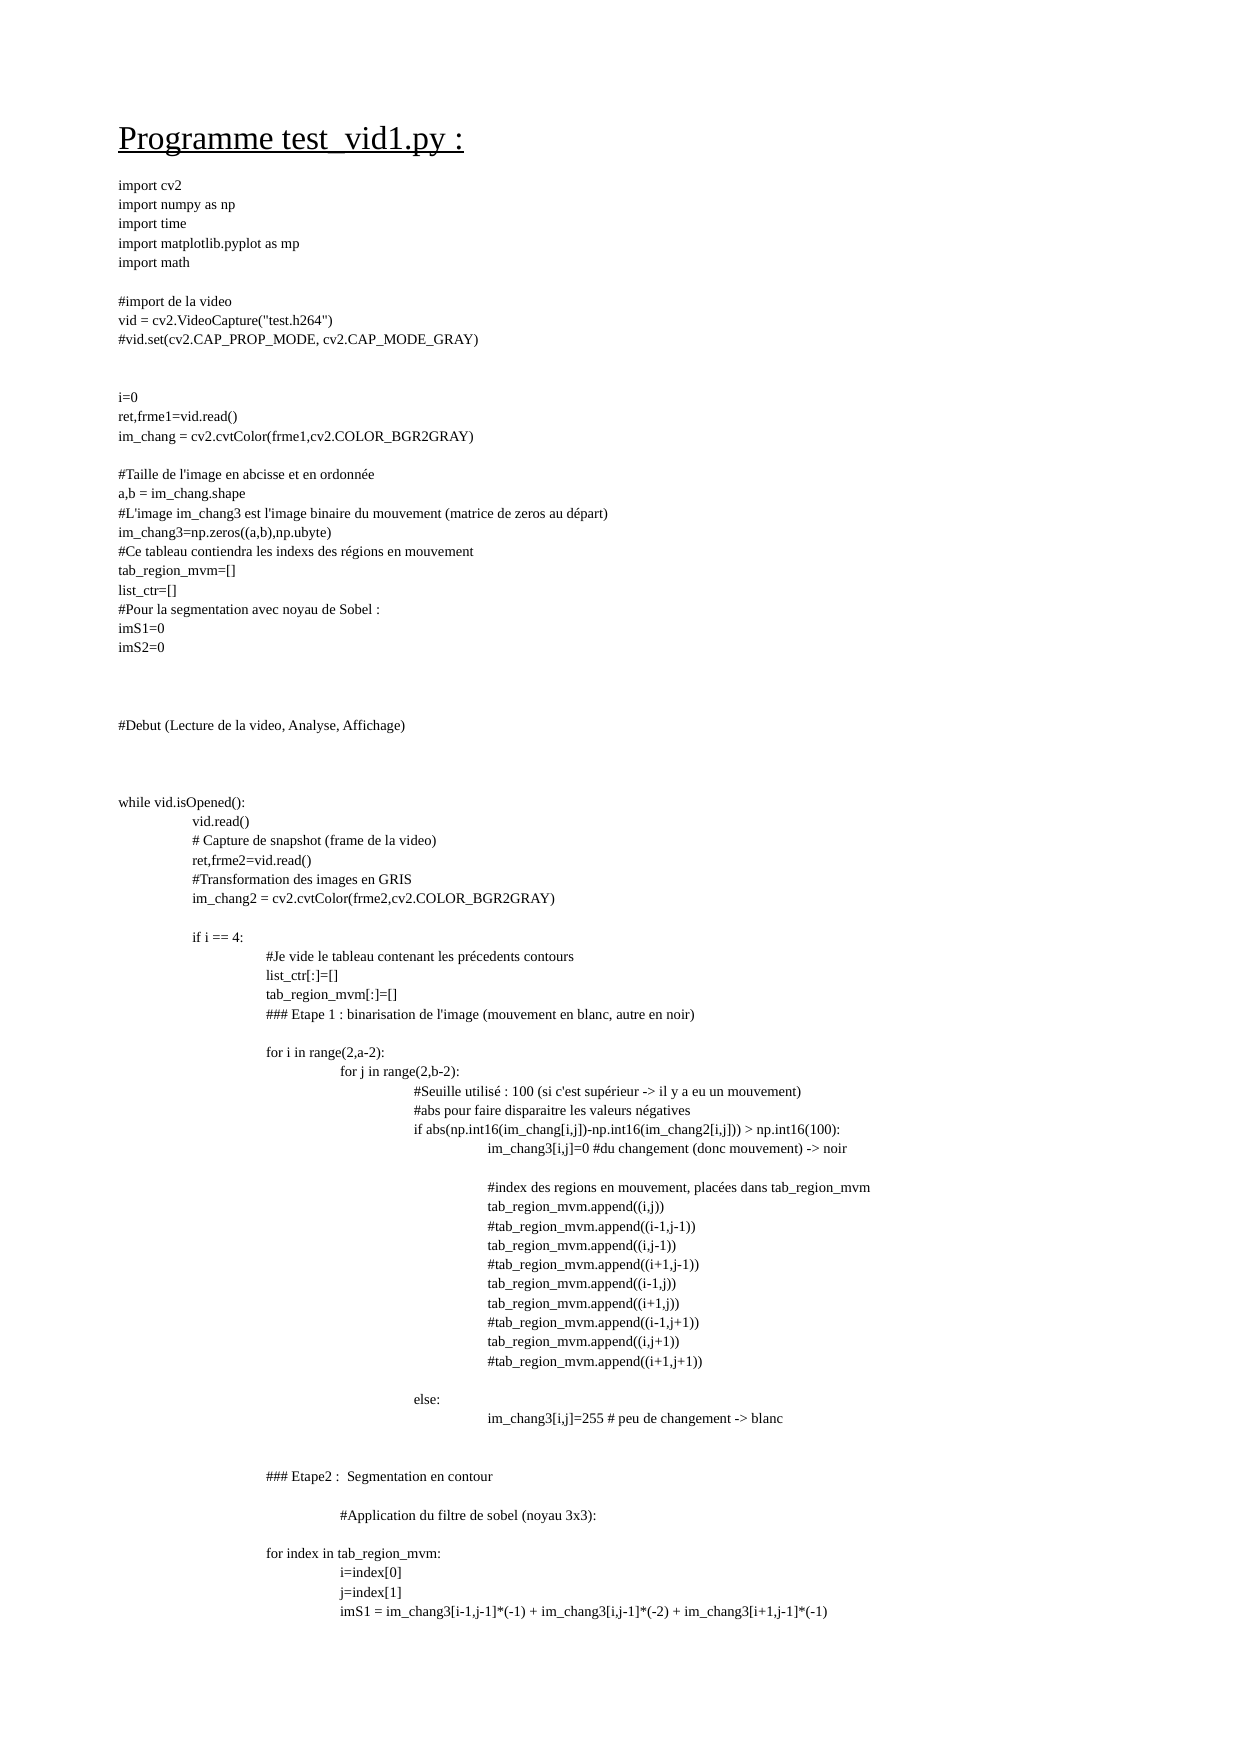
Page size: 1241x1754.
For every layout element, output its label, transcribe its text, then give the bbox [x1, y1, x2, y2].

text import cv2 import numpy as np import time import matplotlib.pyplot as mp import math #import de la video vid = cv2.VideoCapture("test.h264") #vid.set(cv2.CAP_PROP_MODE, cv2.CAP_MODE_GRAY) i=0 ret,frme1=vid.read() im_chang = cv2.cvtColor(frme1,cv2.COLOR_BGR2GRAY) #Taille de l'image en abcisse et en ordonnée a,b = im_chang.shape #L'image im_chang3 est l'image binaire du mouvement (matrice de zeros au départ) im_chang3=np.zeros((a,b),np.ubyte) #Ce tableau contiendra les indexs des régions en mouvement tab_region_mvm=[] list_ctr=[] #Pour la segmentation avec noyau de Sobel : imS1=0 imS2=0 #Debut (Lecture de la video, Analyse, Affichage) while vid.isOpened(): vid.read() # Capture de snapshot (frame de la video) ret,frme2=vid.read() #Transformation des images en GRIS im_chang2 = cv2.cvtColor(frme2,cv2.COLOR_BGR2GRAY) if i == 4: #Je vide le tableau contenant les précedents contours list_ctr[:]=[] tab_region_mvm[:]=[] ### Etape 1 : binarisation de l'image (mouvement en blanc, autre en noir) for i in range(2,a-2): for j in range(2,b-2): #Seuille utilisé : 100 (si c'est supérieur -> il y a eu un mouvement) #abs pour faire disparaitre les valeurs négatives if abs(np.int16(im_chang[i,j])-np.int16(im_chang2[i,j])) > np.int16(100): im_chang3[i,j]=0 #du changement (donc mouvement) -> noir #index des regions en mouvement, placées dans tab_region_mvm tab_region_mvm.append((i,j)) #tab_region_mvm.append((i-1,j-1)) tab_region_mvm.append((i,j-1)) #tab_region_mvm.append((i+1,j-1)) tab_region_mvm.append((i-1,j)) tab_region_mvm.append((i+1,j)) #tab_region_mvm.append((i-1,j+1)) tab_region_mvm.append((i,j+1)) #tab_region_mvm.append((i+1,j+1)) else: im_chang3[i,j]=255 # peu de changement -> blanc ### Etape2 : Segmentation en contour #Application du filtre de sobel (noyau 3x3): for index in tab_region_mvm: i=index[0] j=index[1] imS1 = im_chang3[i-1,j-1]*(-1) + im_chang3[i,j-1]*(-2) + im_chang3[i+1,j-1]*(-1) [118, 177, 1122, 1619]
text Programme test_vid1.py : [118, 118, 1122, 156]
